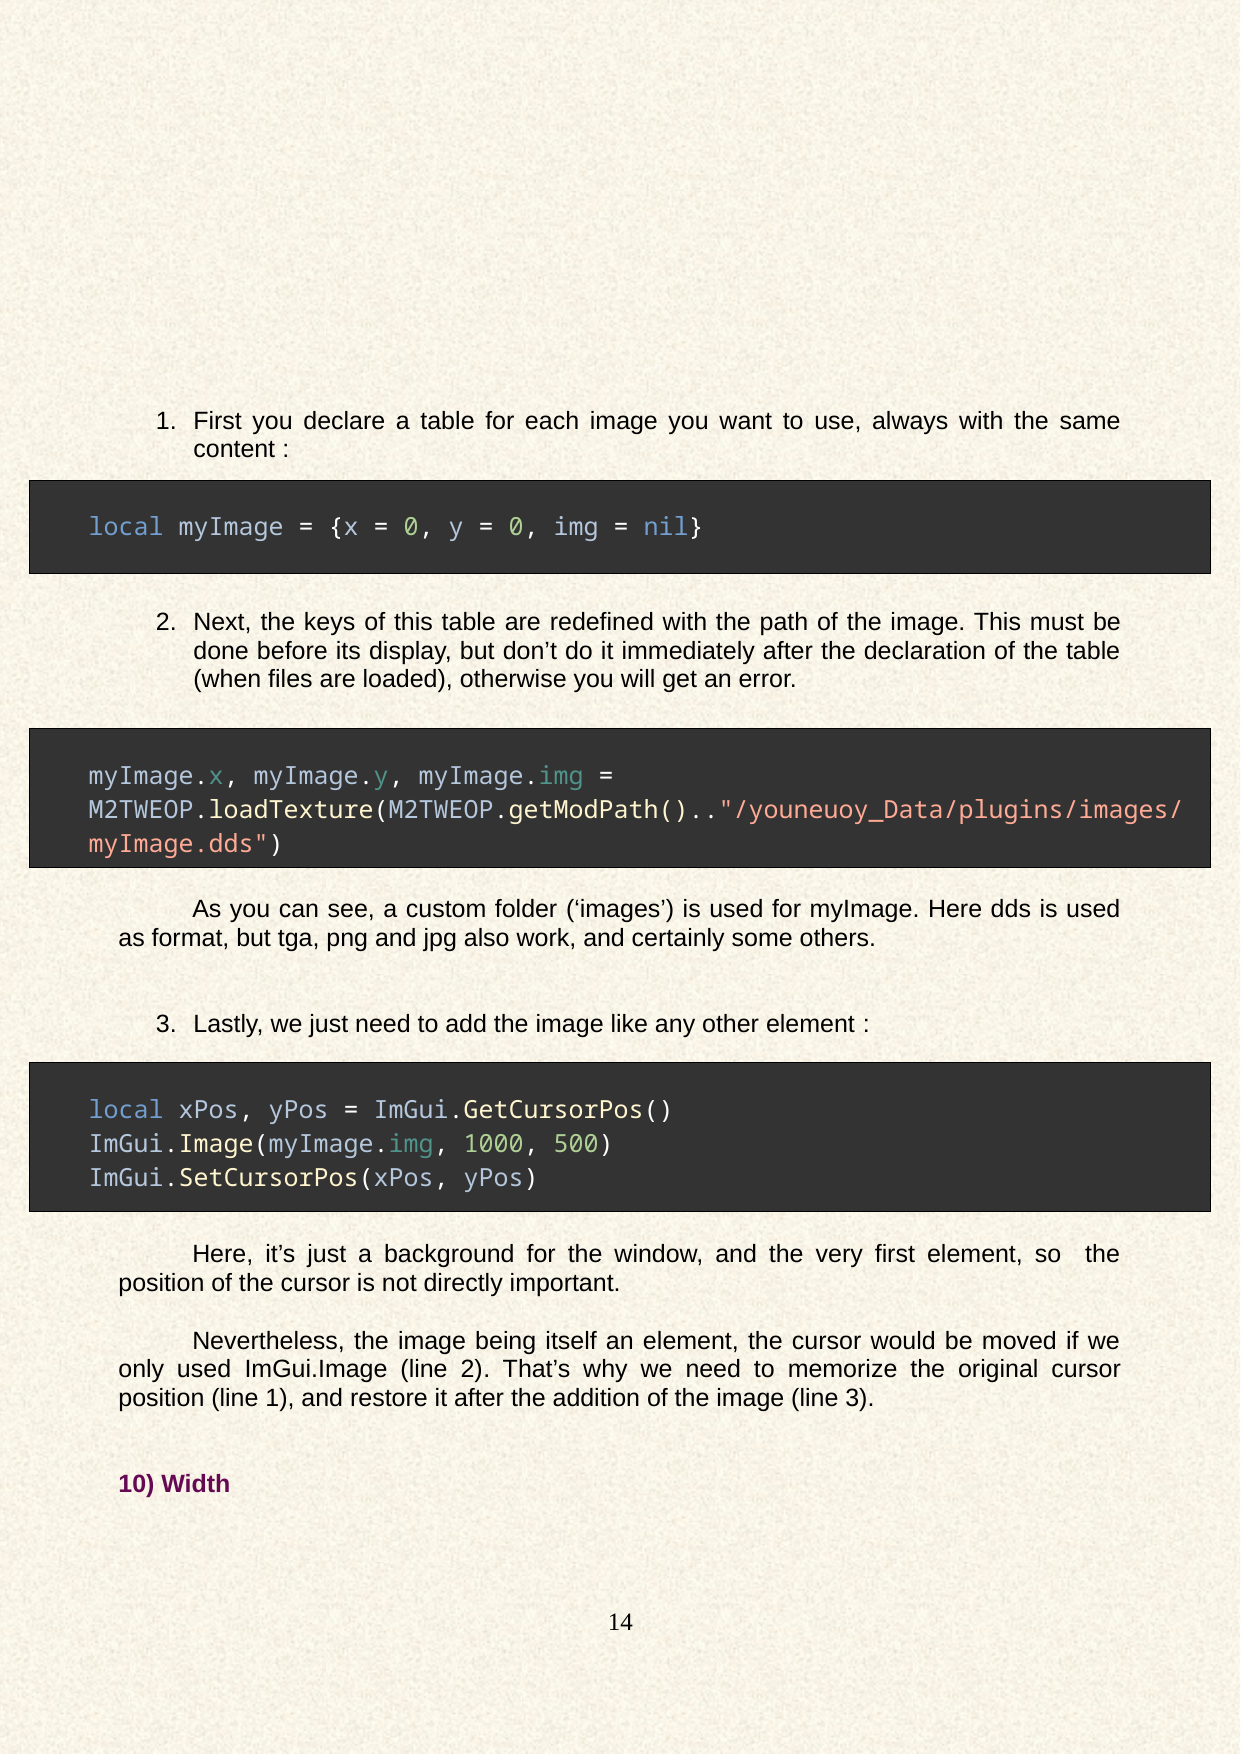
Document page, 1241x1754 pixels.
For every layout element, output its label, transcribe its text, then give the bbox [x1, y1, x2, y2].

text 10) Width [118, 1469, 1122, 1498]
picture [0, 0, 1241, 1754]
text Here, it’s just a background for the window, and the very first element, so the position of the cursor is not directly important. [118, 1239, 1122, 1297]
list Lastly, we just need to add the image like any other element : [156, 1009, 1122, 1038]
text Nevertheless, the image being itself an element, the cursor would be moved if we only used ImGui.Image (line 2). That’s why we need to memorize the original cursor position (line 1), and restore it after the addition of the image (line 3). [118, 1326, 1122, 1412]
list First you declare a table for each image you want to use, always with the same content : [156, 406, 1122, 463]
list Next, the keys of this table are redefined with the path of the image. This must be done before its display, but don’t do it immediately after the declaration of the table (when files are loaded), otherwise you will get an error. [156, 607, 1122, 693]
text As you can see, a custom folder (‘images’) is used for myImage. Here dds is used as format, but tga, png and jpg also work, and certainly some others. [118, 894, 1122, 952]
